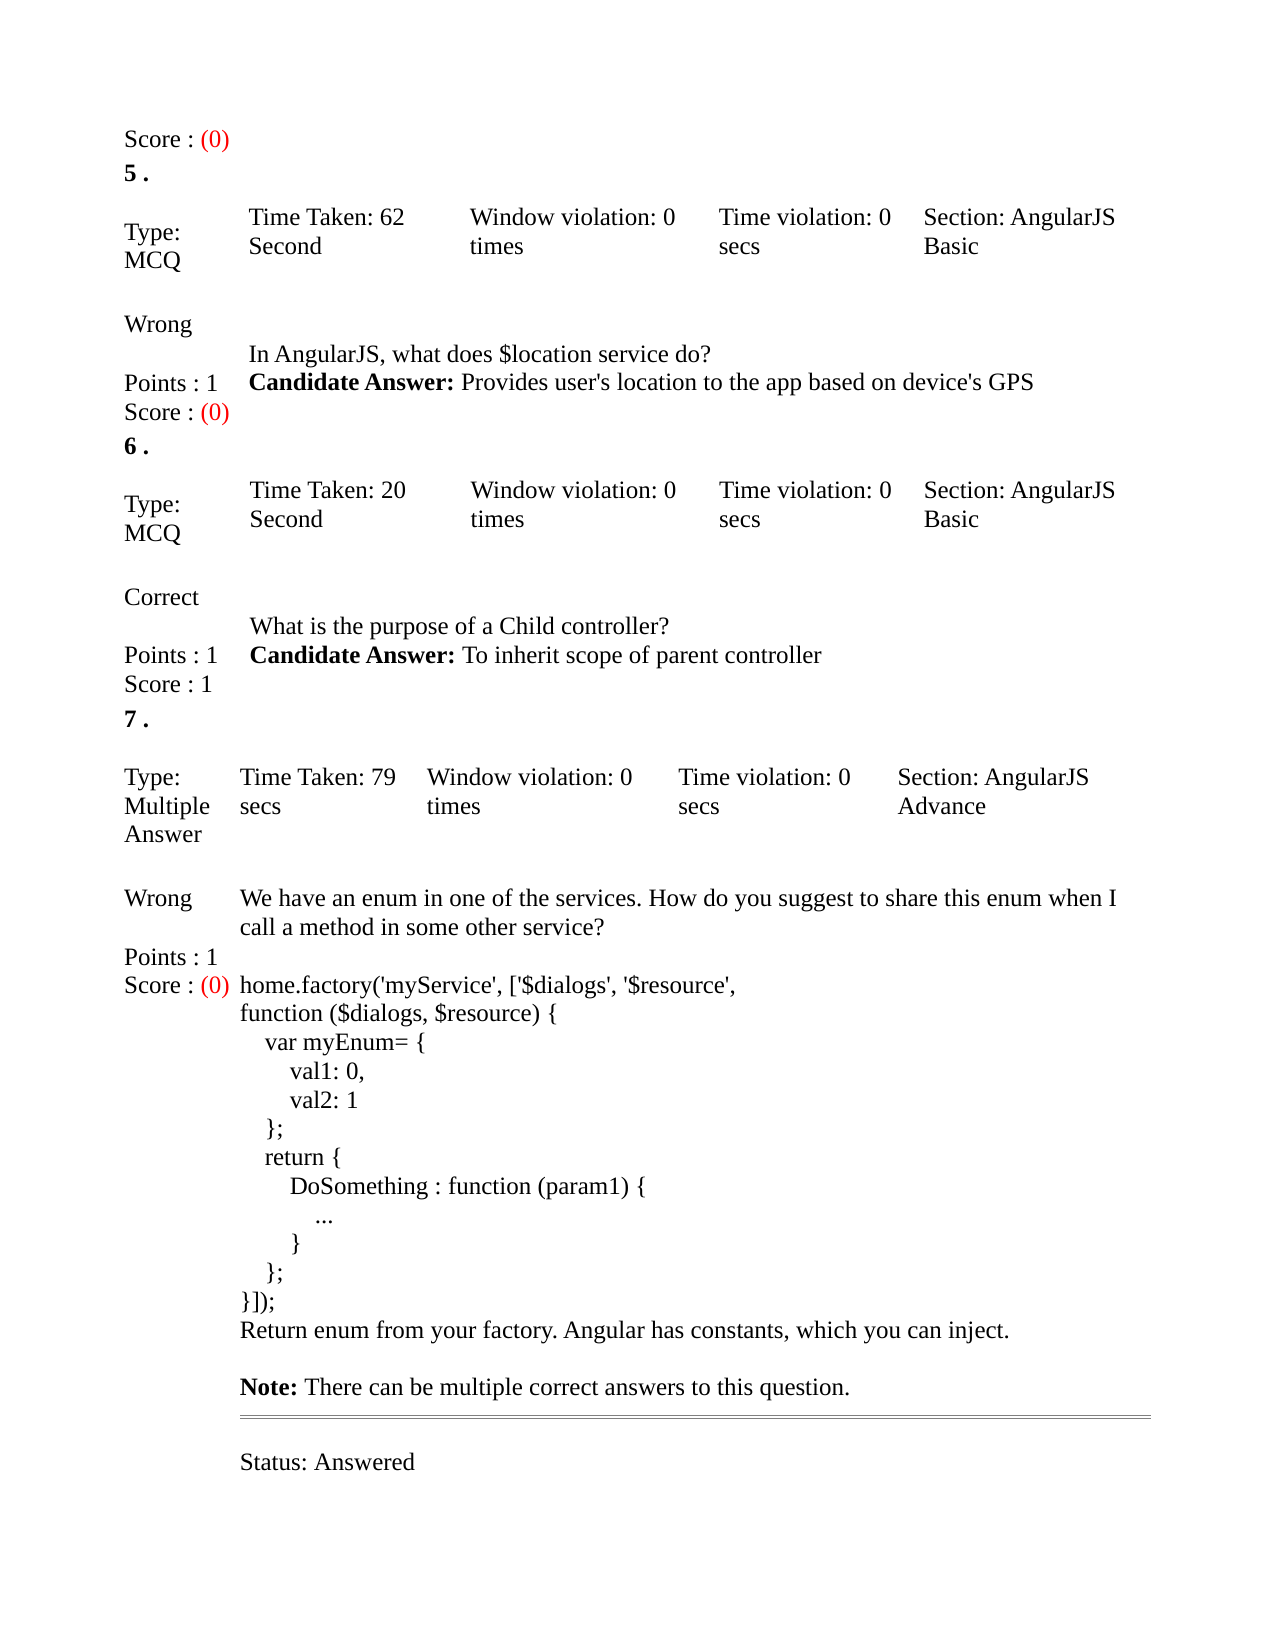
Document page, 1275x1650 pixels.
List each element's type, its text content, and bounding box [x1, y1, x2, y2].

table_header Time violation: 0 secs [675, 701, 894, 881]
table_header Window violation: 0 times [467, 156, 716, 307]
table_header Time Taken: 20 Second [246, 428, 467, 579]
table_header 6 . Type: MCQ [121, 428, 246, 579]
table_header [118, 118, 1157, 1482]
table_header Section: AngularJS Basic [921, 428, 1154, 579]
table_header Window violation: 0 times [468, 428, 716, 579]
table_cell Score : (0) [121, 121, 245, 156]
table_header 7 . Type: Multiple Answer [121, 701, 237, 881]
table_header Time Taken: 62 Second [245, 156, 467, 307]
table_cell In AngularJS, what does $location service do? Candidate Answer: Provides user's location to the app based on device's GPS [245, 307, 1154, 428]
table_cell [245, 121, 1154, 156]
table_header Time violation: 0 secs [716, 428, 921, 579]
table_cell We have an enum in one of the services. How do you suggest to share this enum when I call a method in some other service? home.factory('myService', ['$dialogs', '$resource', function ($dialogs, $resource) { var myEnum= { val1: 0, val2: 1 }; return { DoSomething : function (param1) { ... } }; }]); Return enum from your factory. Angular has constants, which you can inject. Note: There can be multiple correct answers to this question. Status: Answered [237, 881, 1154, 1479]
table_header Window violation: 0 times [424, 701, 675, 881]
table_cell Wrong Points : 1 Score : (0) [121, 307, 245, 428]
table_cell What is the purpose of a Child controller? Candidate Answer: To inherit scope of parent controller [246, 579, 1154, 701]
table_header Time Taken: 79 secs [237, 701, 424, 881]
table_header Section: AngularJS Basic [920, 156, 1154, 307]
table_cell Correct Points : 1 Score : 1 [121, 579, 246, 701]
table_header 5 . Type: MCQ [121, 156, 245, 307]
table_cell Wrong Points : 1 Score : (0) [121, 881, 237, 1479]
table_header Time violation: 0 secs [716, 156, 920, 307]
table_header Section: AngularJS Advance [894, 701, 1154, 881]
